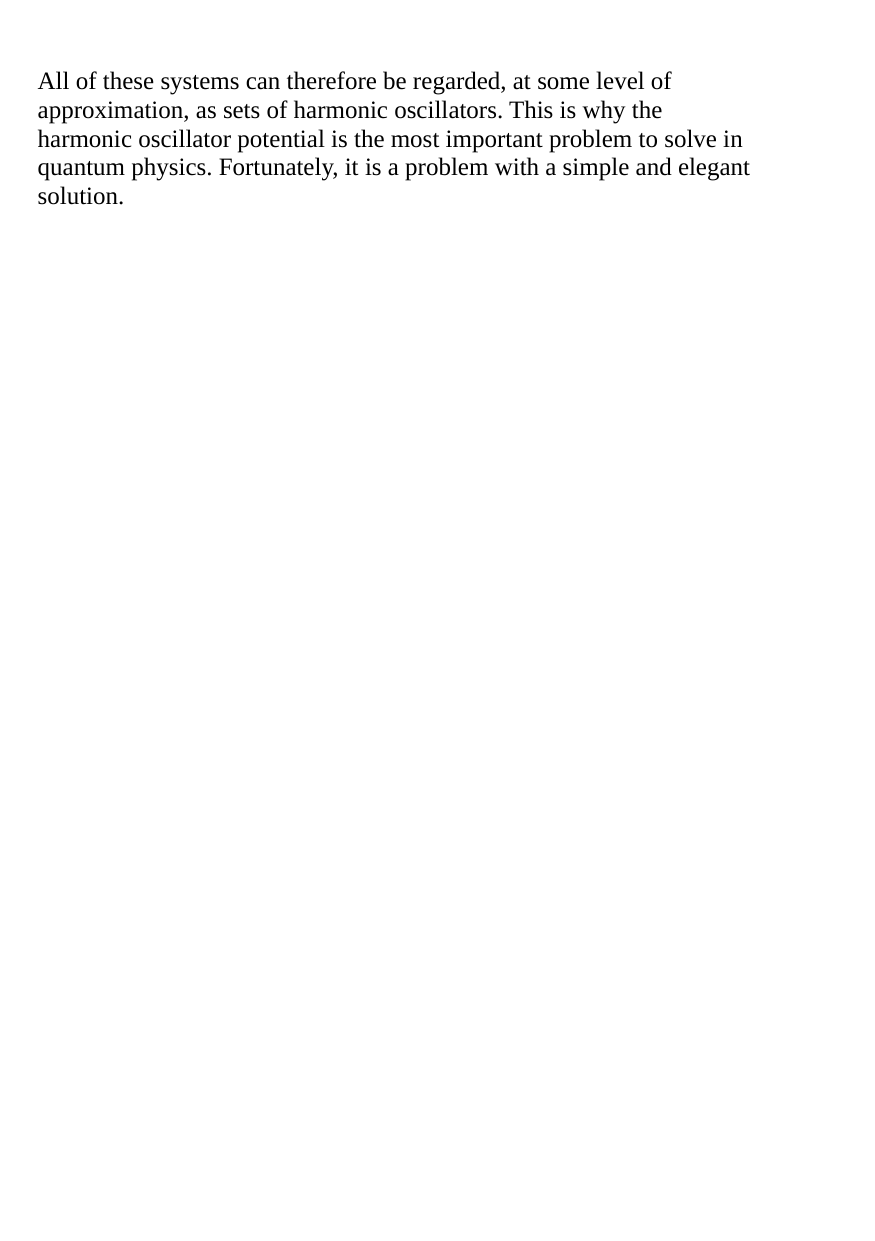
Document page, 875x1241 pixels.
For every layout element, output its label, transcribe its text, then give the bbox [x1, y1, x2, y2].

text All of these systems can therefore be regarded, at some level of approximation, as sets of harmonic oscillators. This is why the harmonic oscillator potential is the most important problem to solve in quantum physics. Fortunately, it is a problem with a simple and elegant solution. [37, 66, 762, 210]
